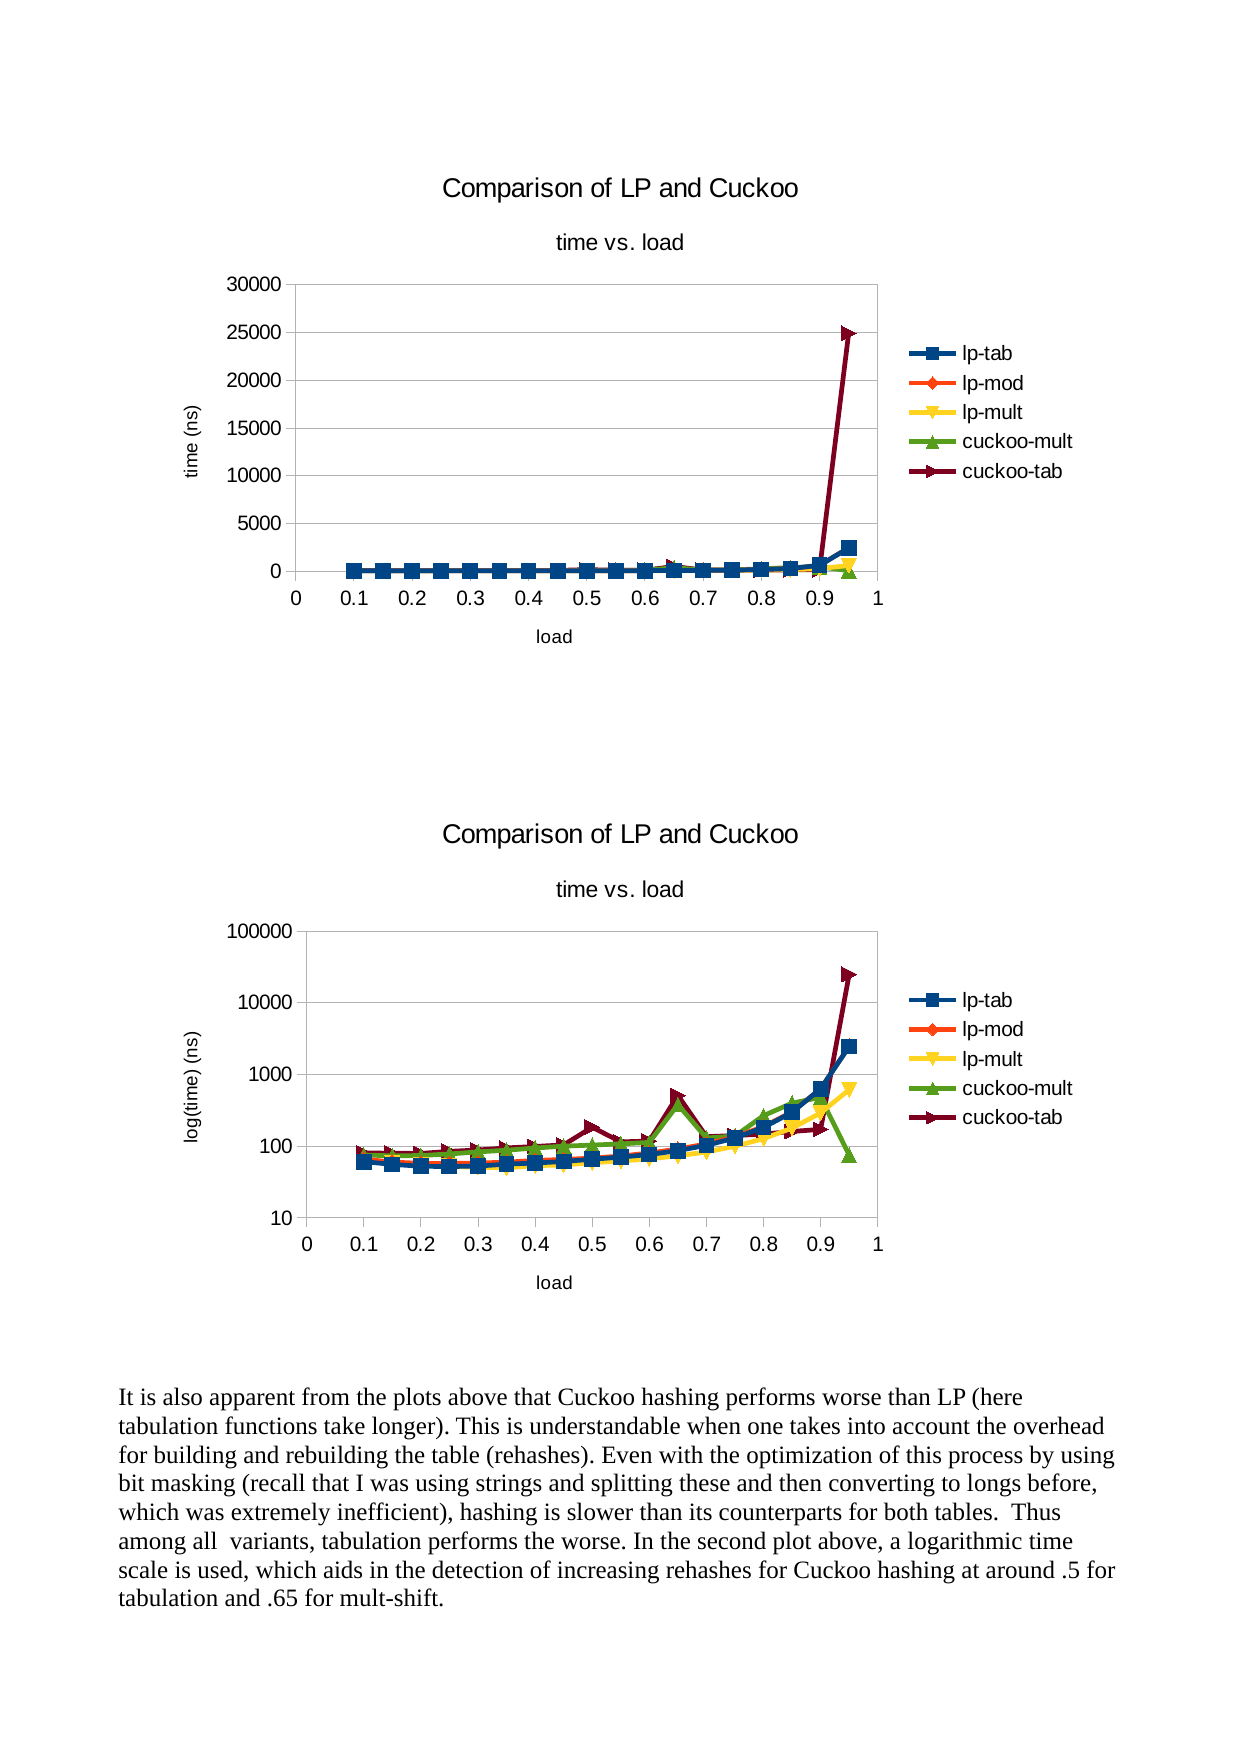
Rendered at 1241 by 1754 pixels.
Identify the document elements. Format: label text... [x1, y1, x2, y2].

text It is also apparent from the plots above that Cuckoo hashing performs worse than LP (here tabulation functions take longer). This is understandable when one takes into account the overhead for building and rebuilding the table (rehashes). Even with the optimization of this process by using bit masking (recall that I was using strings and splitting these and then converting to longs before, which was extremely inefficient), hashing is slower than its counterparts for both tables. Thus among all variants, tabulation performs the worse. In the second plot above, a logarithmic time scale is used, which aids in the detection of increasing rehashes for Cuckoo hashing at around .5 for tabulation and .65 for mult-shift. [118, 1382, 1122, 1612]
